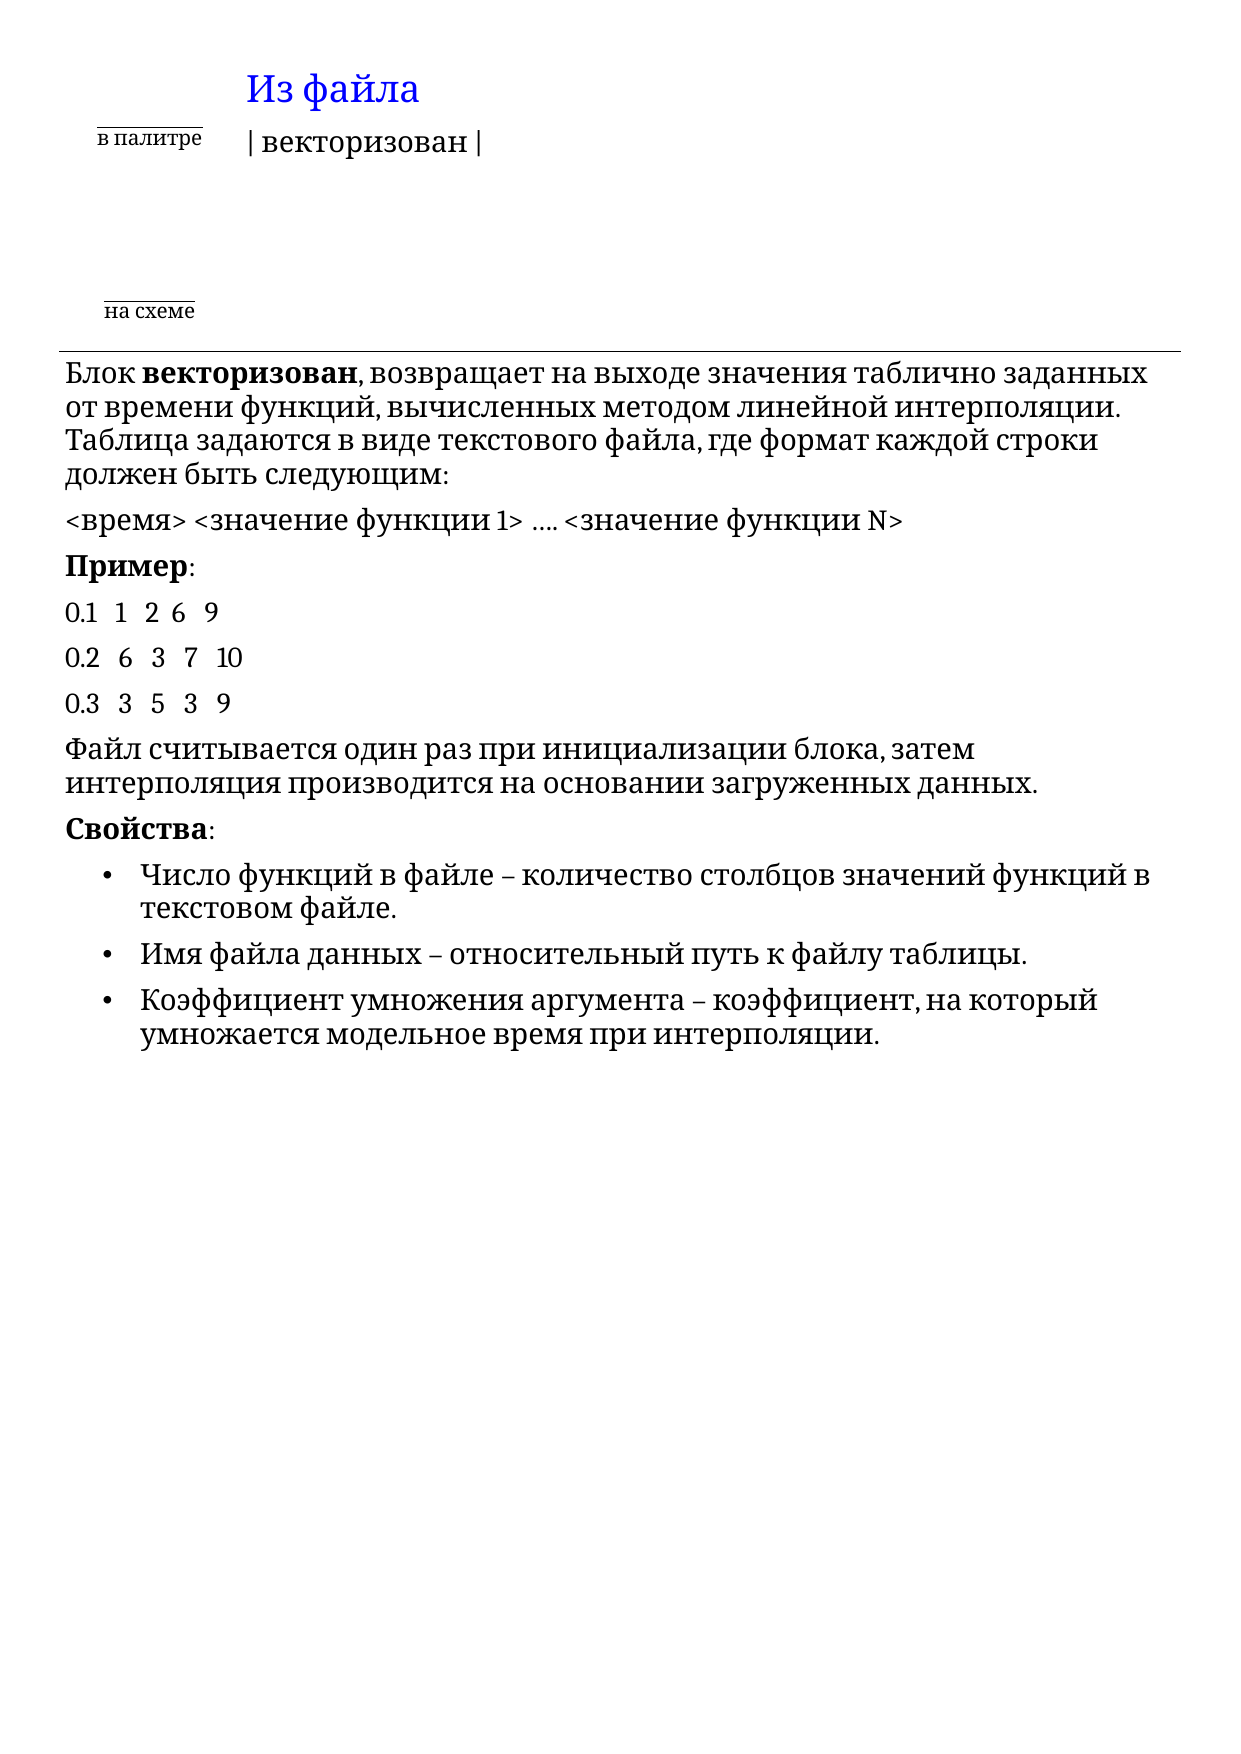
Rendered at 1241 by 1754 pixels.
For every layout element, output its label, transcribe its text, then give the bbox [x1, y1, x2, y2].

table_cell | векторизован | [240, 121, 1181, 178]
table_cell [59, 178, 240, 294]
table_cell Блок векторизован, возвращает на выходе значения таблично заданных от времени функций, вычисленных методом линейной интерполяции. Таблица задаются в виде текстового файла, где формат каждой строки должен быть следующим: <время> <значение функции 1> …. <значение функции N> Пример: 0.1 1 2 6 9 0.2 6 3 7 10 0.3 3 5 3 9 Файл считывается один раз при инициализации блока, затем интерполяция производится на основании загруженных данных. Свойства: Число функций в файле – количество столбцов значений функций в текстовом файле. Имя файла данных – относительный путь к файлу таблицы. Коэффициент умножения аргумента – коэффициент, на который умножается модельное время при интерполяции. [59, 352, 1181, 1069]
table_header Из файла [240, 59, 1181, 121]
table_cell в палитре [59, 121, 240, 178]
table_header [59, 59, 240, 121]
table_cell [240, 294, 1181, 351]
table_cell на схеме [59, 294, 240, 351]
table_cell [240, 178, 1181, 294]
